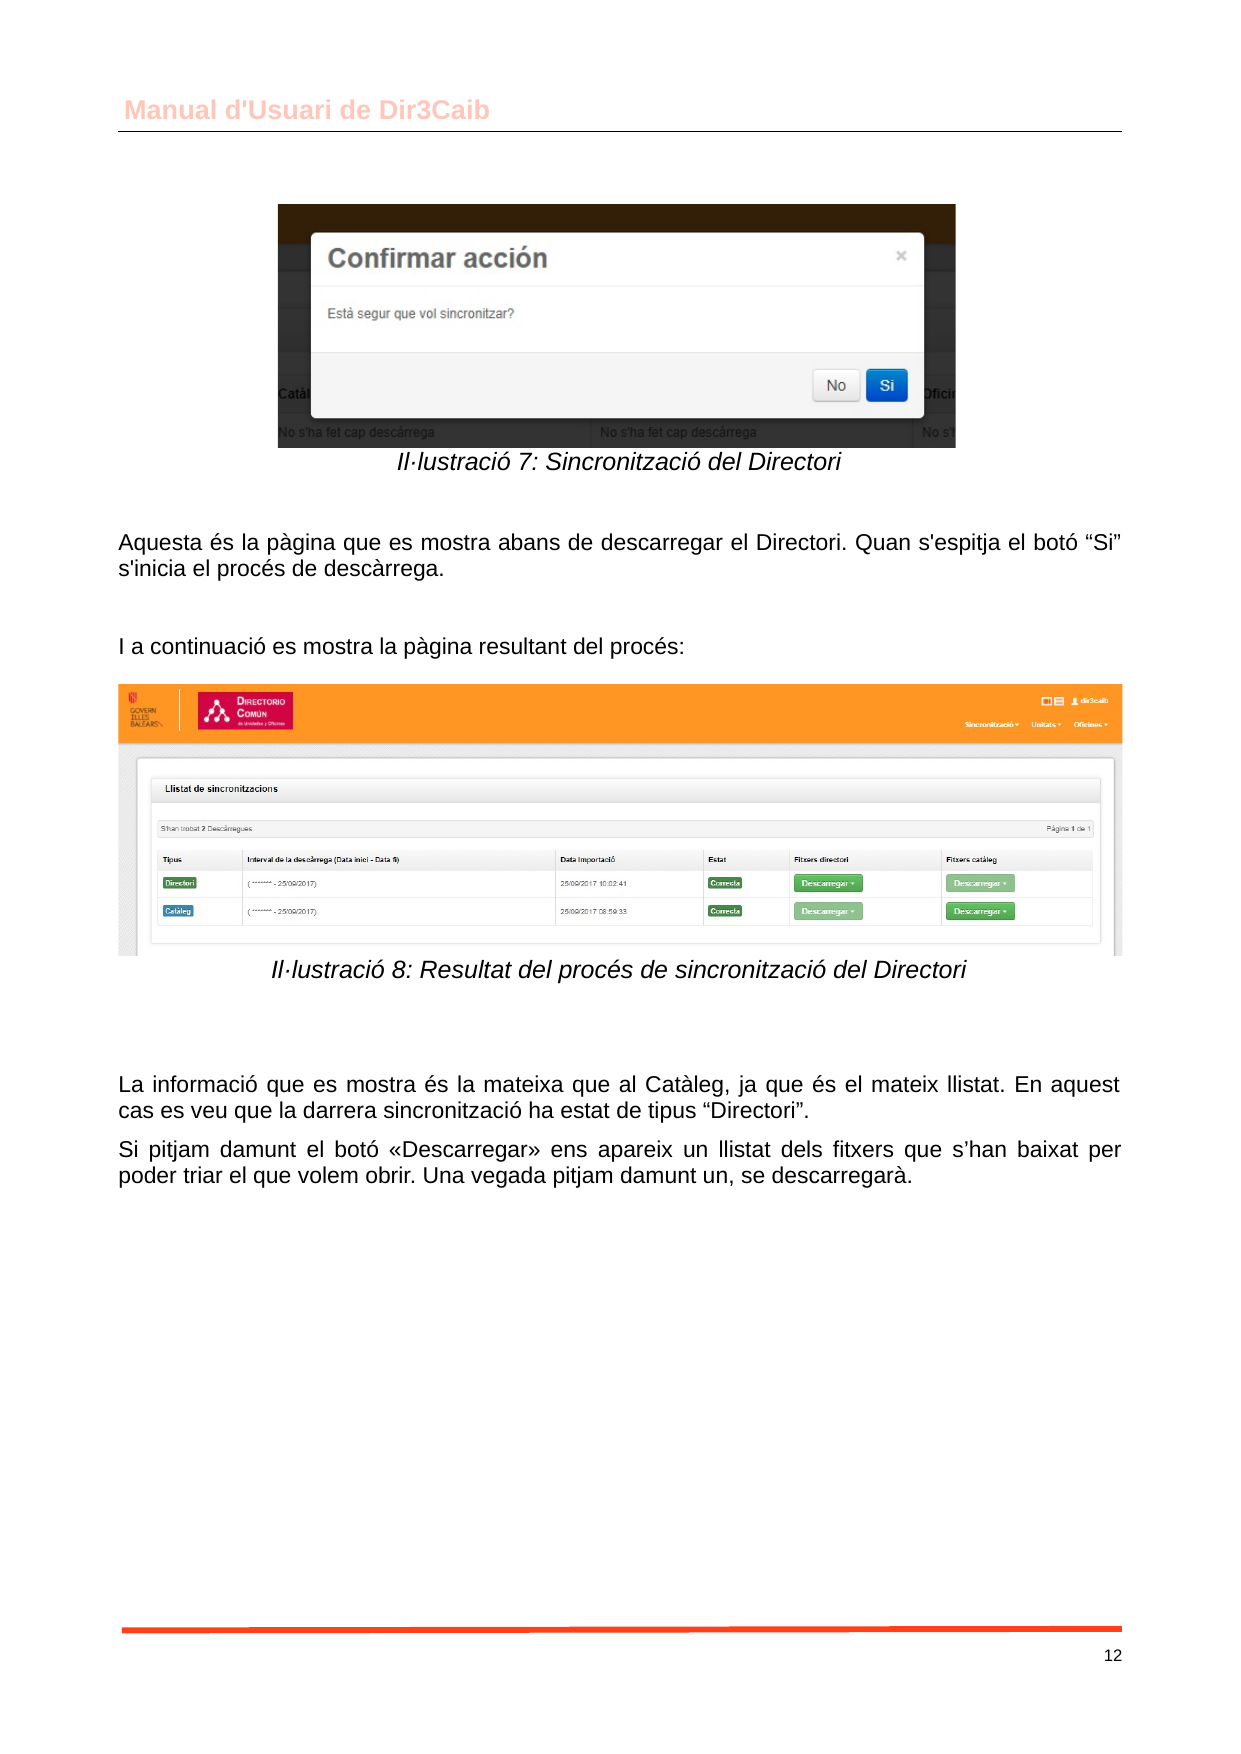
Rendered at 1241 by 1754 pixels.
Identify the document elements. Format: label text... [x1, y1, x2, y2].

picture [277, 204, 956, 448]
text Si pitjam damunt el botó «Descarregar» ens apareix un llistat dels fitxers que s’han baixat per poder triar el que volem obrir. Una vegada pitjam damunt un, se descarregarà. [118, 1136, 1122, 1189]
picture [118, 684, 1123, 956]
text La informació que es mostra és la mateixa que al Catàleg, ja que és el mateix llistat. En aquest cas es veu que la darrera sincronització ha estat de tipus “Directori”. [118, 1071, 1122, 1124]
text Aquesta és la pàgina que es mostra abans de descarregar el Directori. Quan s'espitja el botó “Si” s'inicia el procés de descàrrega. [118, 529, 1122, 582]
text I a continuació es mostra la pàgina resultant del procés: [118, 633, 1122, 659]
text Il·lustració 7: Sincronització del Directori [278, 204, 963, 476]
text Il·lustració 8: Resultat del procés de sincronització del Directori [118, 956, 1122, 984]
